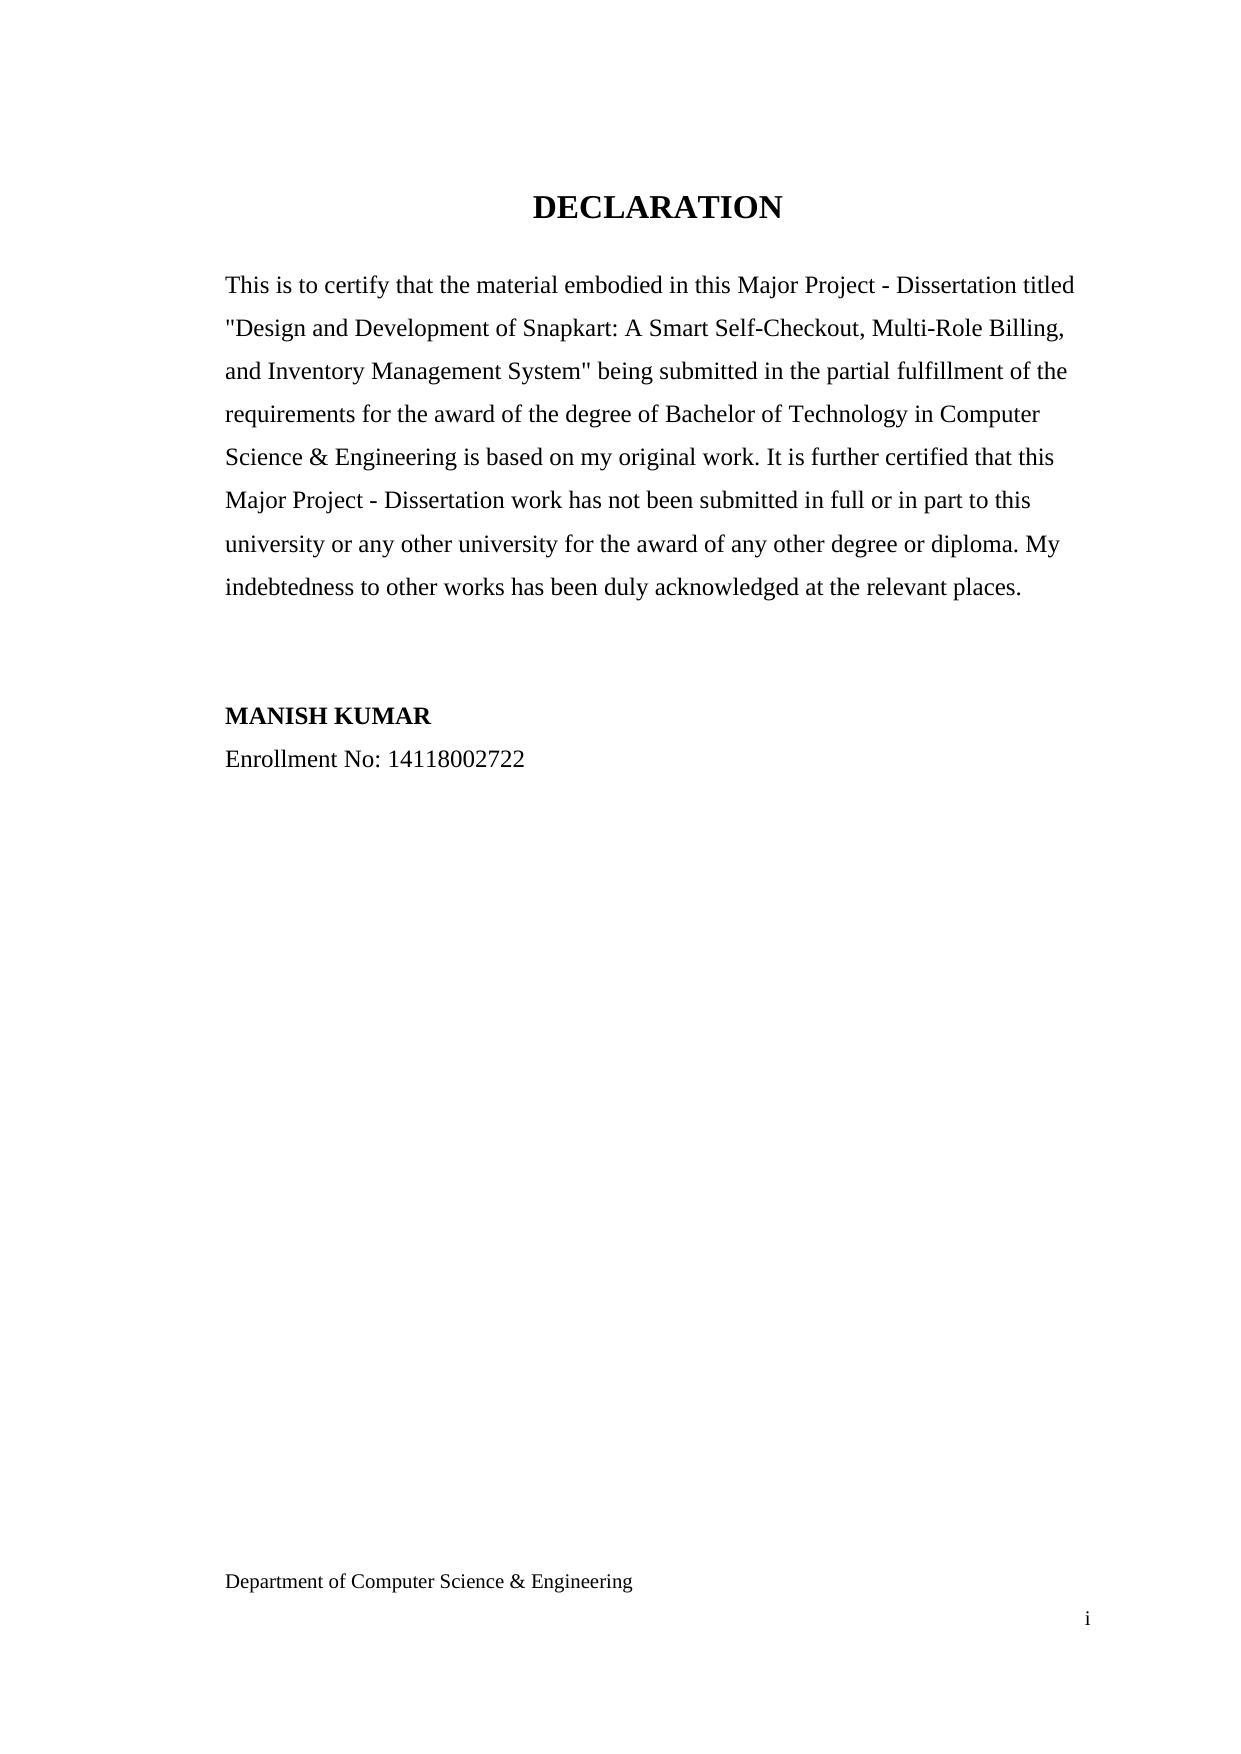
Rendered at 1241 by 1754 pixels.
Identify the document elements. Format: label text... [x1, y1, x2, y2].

text MANISH KUMAR [225, 701, 1090, 730]
text This is to certify that the material embodied in this Major Project - Dissertation titled "Design and Development of Snapkart: A Smart Self-Checkout, Multi-Role Billing, and Inventory Management System" being submitted in the partial fulfillment of the requirements for the award of the degree of Bachelor of Technology in Computer Science & Engineering is based on my original work. It is further certified that this Major Project - Dissertation work has not been submitted in full or in part to this university or any other university for the award of any other degree or diploma. My indebtedness to other works has been duly acknowledged at the relevant places. [225, 270, 1090, 601]
text Enrollment No: 14118002722 [225, 744, 1090, 773]
subtitle DECLARATION [225, 187, 1090, 226]
